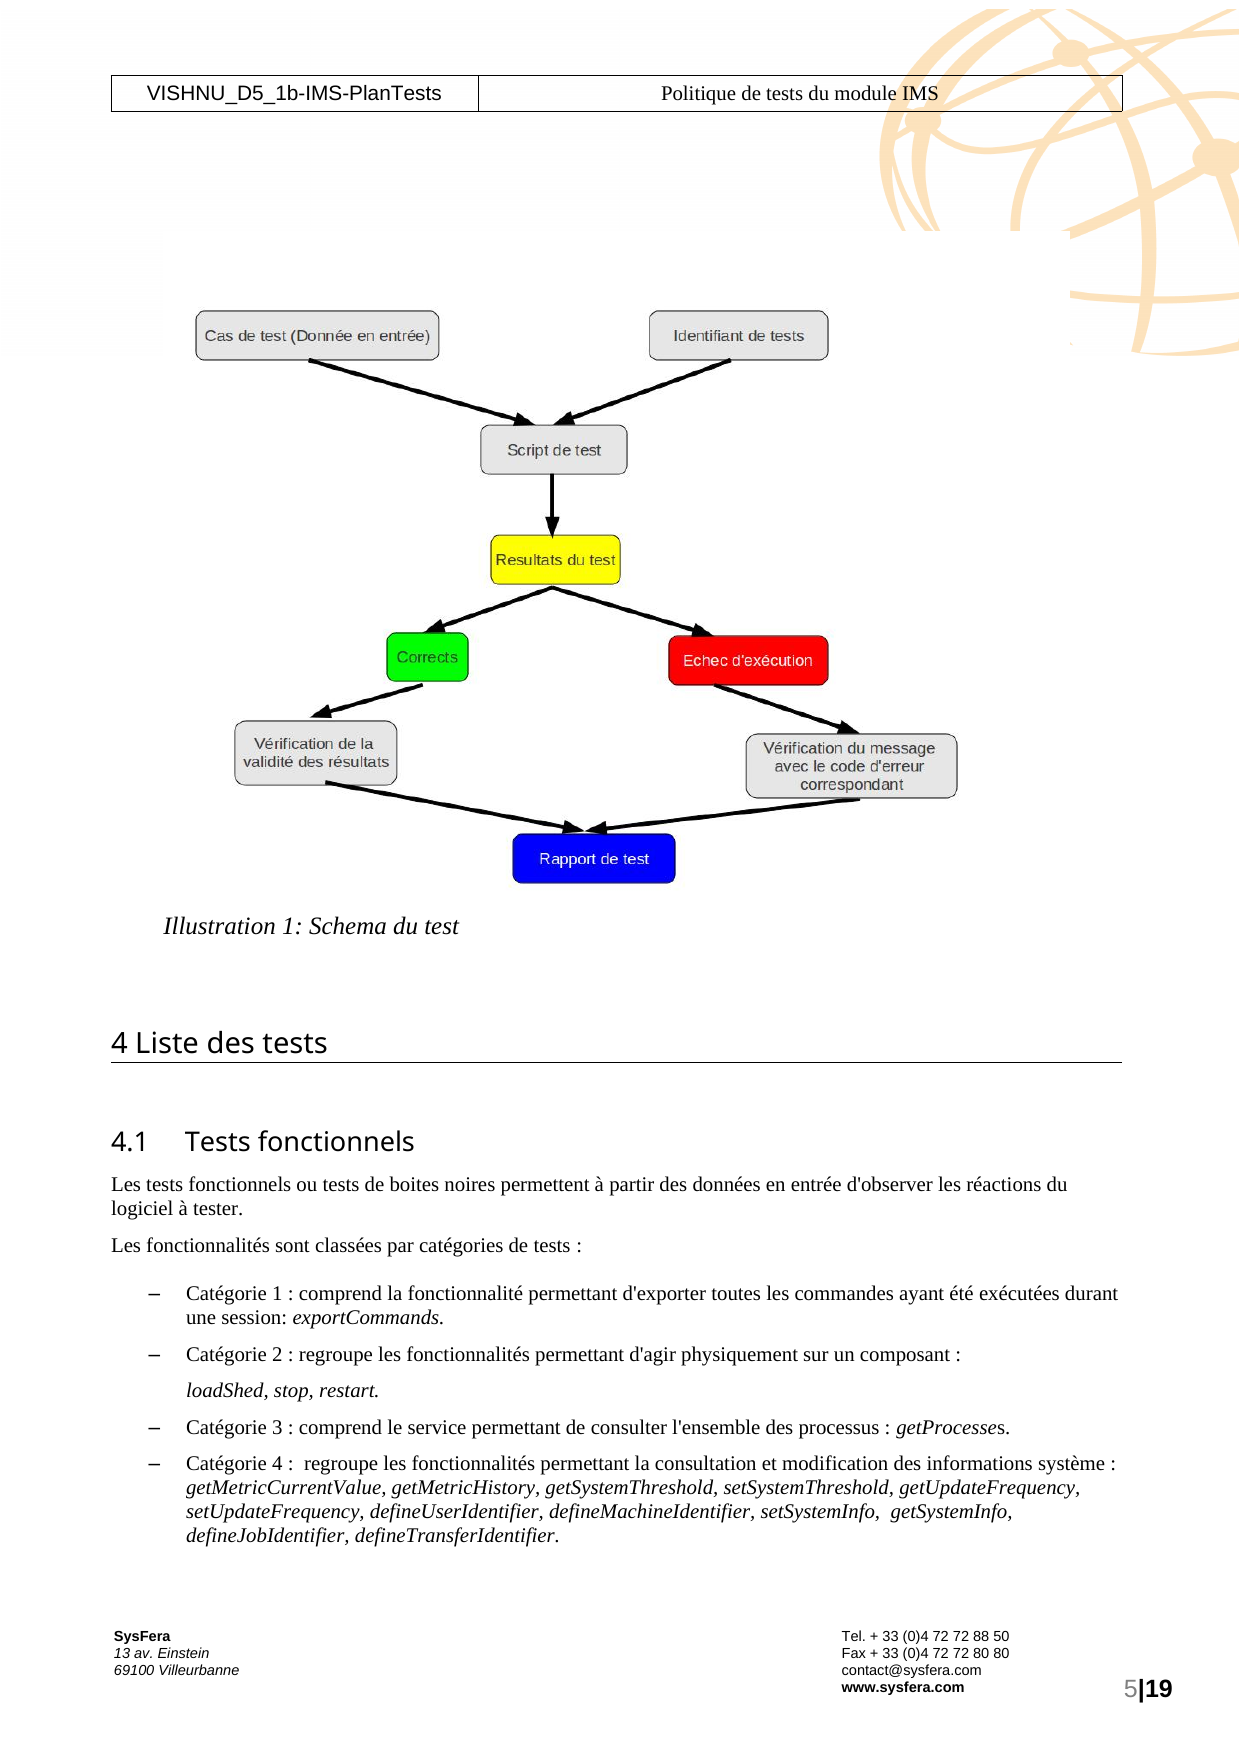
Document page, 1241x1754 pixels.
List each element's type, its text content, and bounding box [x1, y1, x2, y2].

text Les fonctionnalités sont classées par catégories de tests : [111, 1233, 1122, 1257]
list Catégorie 2 : regroupe les fonctionnalités permettant d'agir physiquement sur un composant : [148, 1341, 1122, 1366]
text Illustration 1: Schema du test [163, 912, 1070, 940]
subtitle Tests fonctionnels [111, 1123, 1122, 1159]
picture [1, 9, 1239, 912]
list Catégorie 4 : regroupe les fonctionnalités permettant la consultation et modification des informations système : getMetricCurrentValue, getMetricHistory, getSystemThreshold, setSystemThreshold, getUpdateFrequency, setUpdateFrequency, defineUserIdentifier, defineMachineIdentifier, setSystemInfo, getSystemInfo, defineJobIdentifier, defineTransferIdentifier. [148, 1451, 1122, 1547]
list Catégorie 3 : comprend le service permettant de consulter l'ensemble des processus : getProcesses. [148, 1414, 1122, 1439]
list Catégorie 1 : comprend la fonctionnalité permettant d'exporter toutes les commandes ayant été exécutées durant une session: exportCommands. [148, 1281, 1122, 1329]
text Les tests fonctionnels ou tests de boites noires permettent à partir des données en entrée d'observer les réactions du logiciel à tester. [111, 1172, 1122, 1220]
list loadShed, stop, restart. [148, 1378, 1122, 1402]
subtitle Liste des tests [111, 1022, 1122, 1062]
